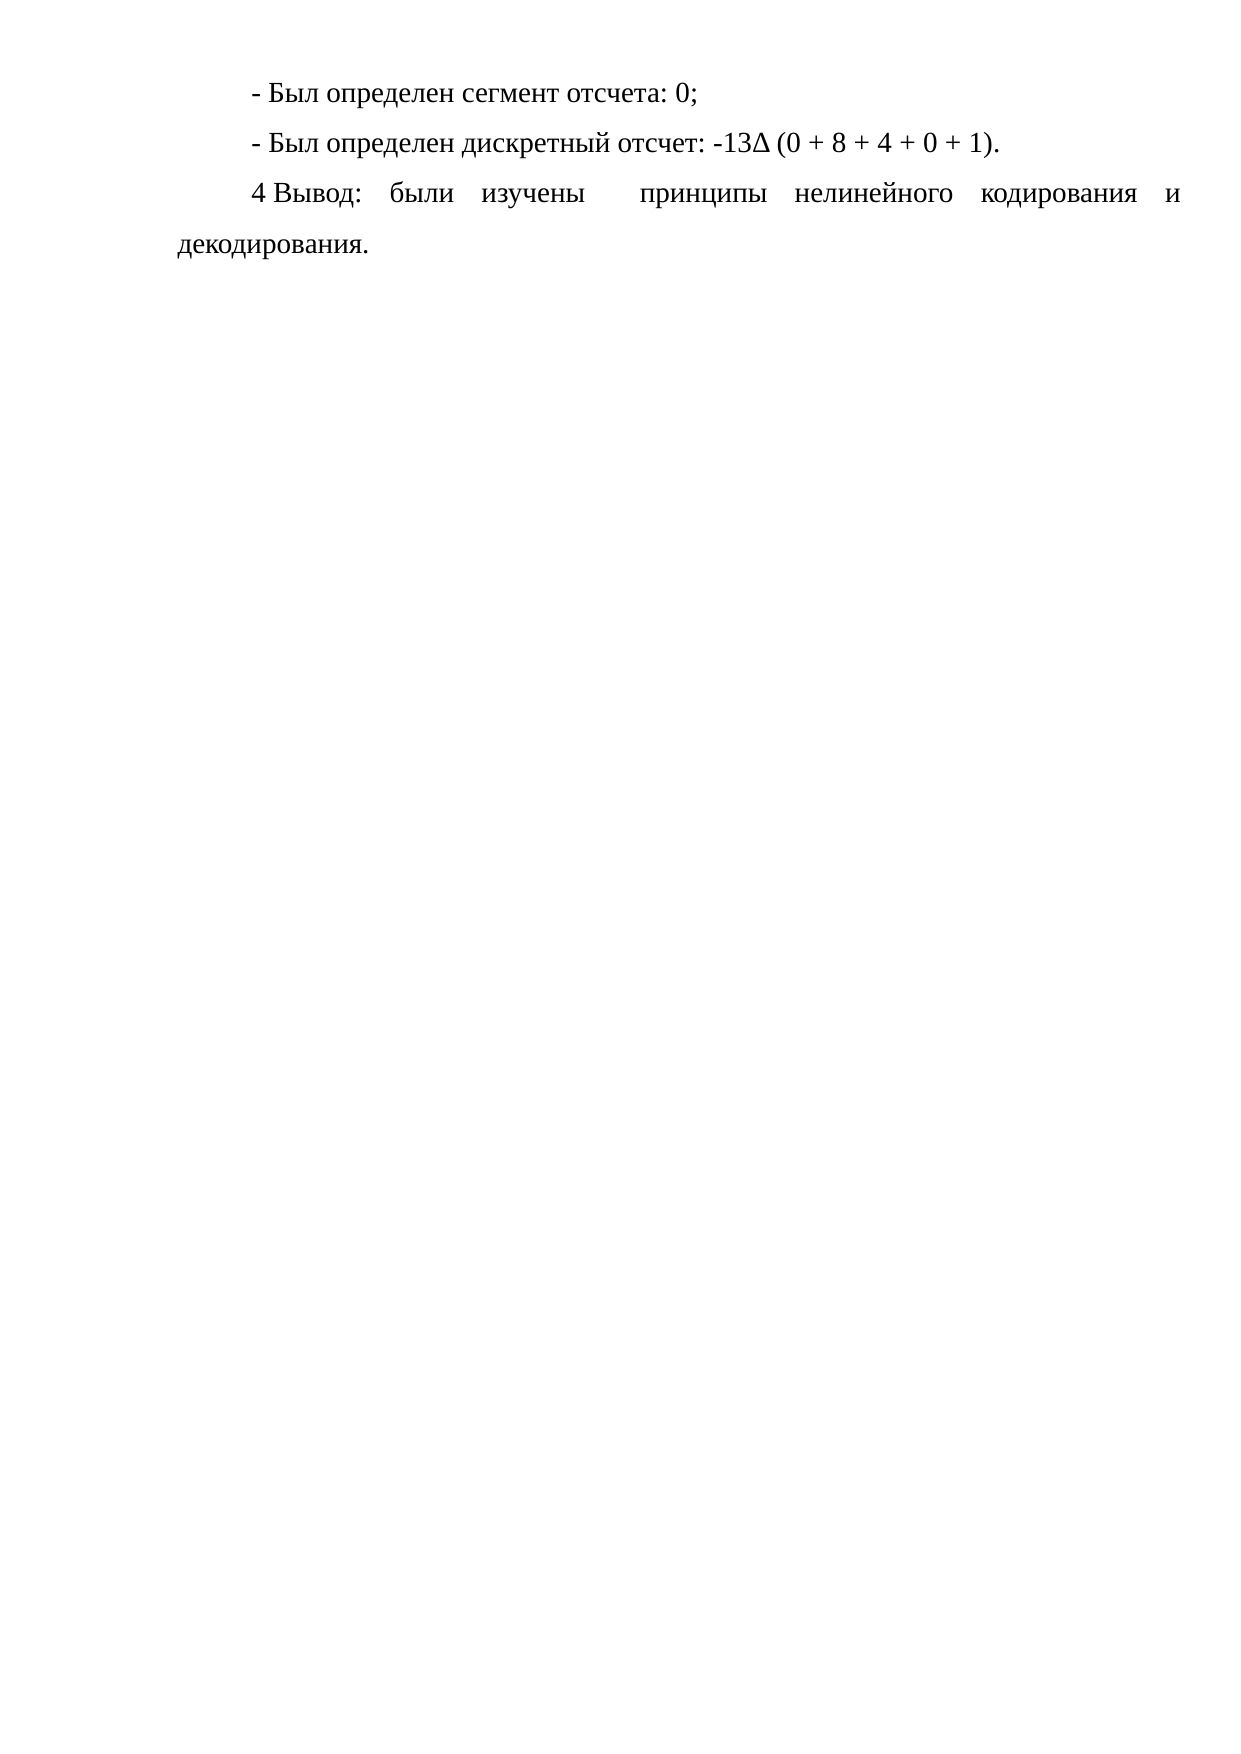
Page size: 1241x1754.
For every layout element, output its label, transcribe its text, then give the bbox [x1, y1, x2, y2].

text - Был определен дискретный отсчет: -13Δ (0 + 8 + 4 + 0 + 1). [177, 125, 1181, 159]
list Вывод: были изучены принципы нелинейного кодирования и декодирования. [177, 176, 1181, 259]
text - Был определен сегмент отсчета: 0; [177, 75, 1181, 108]
